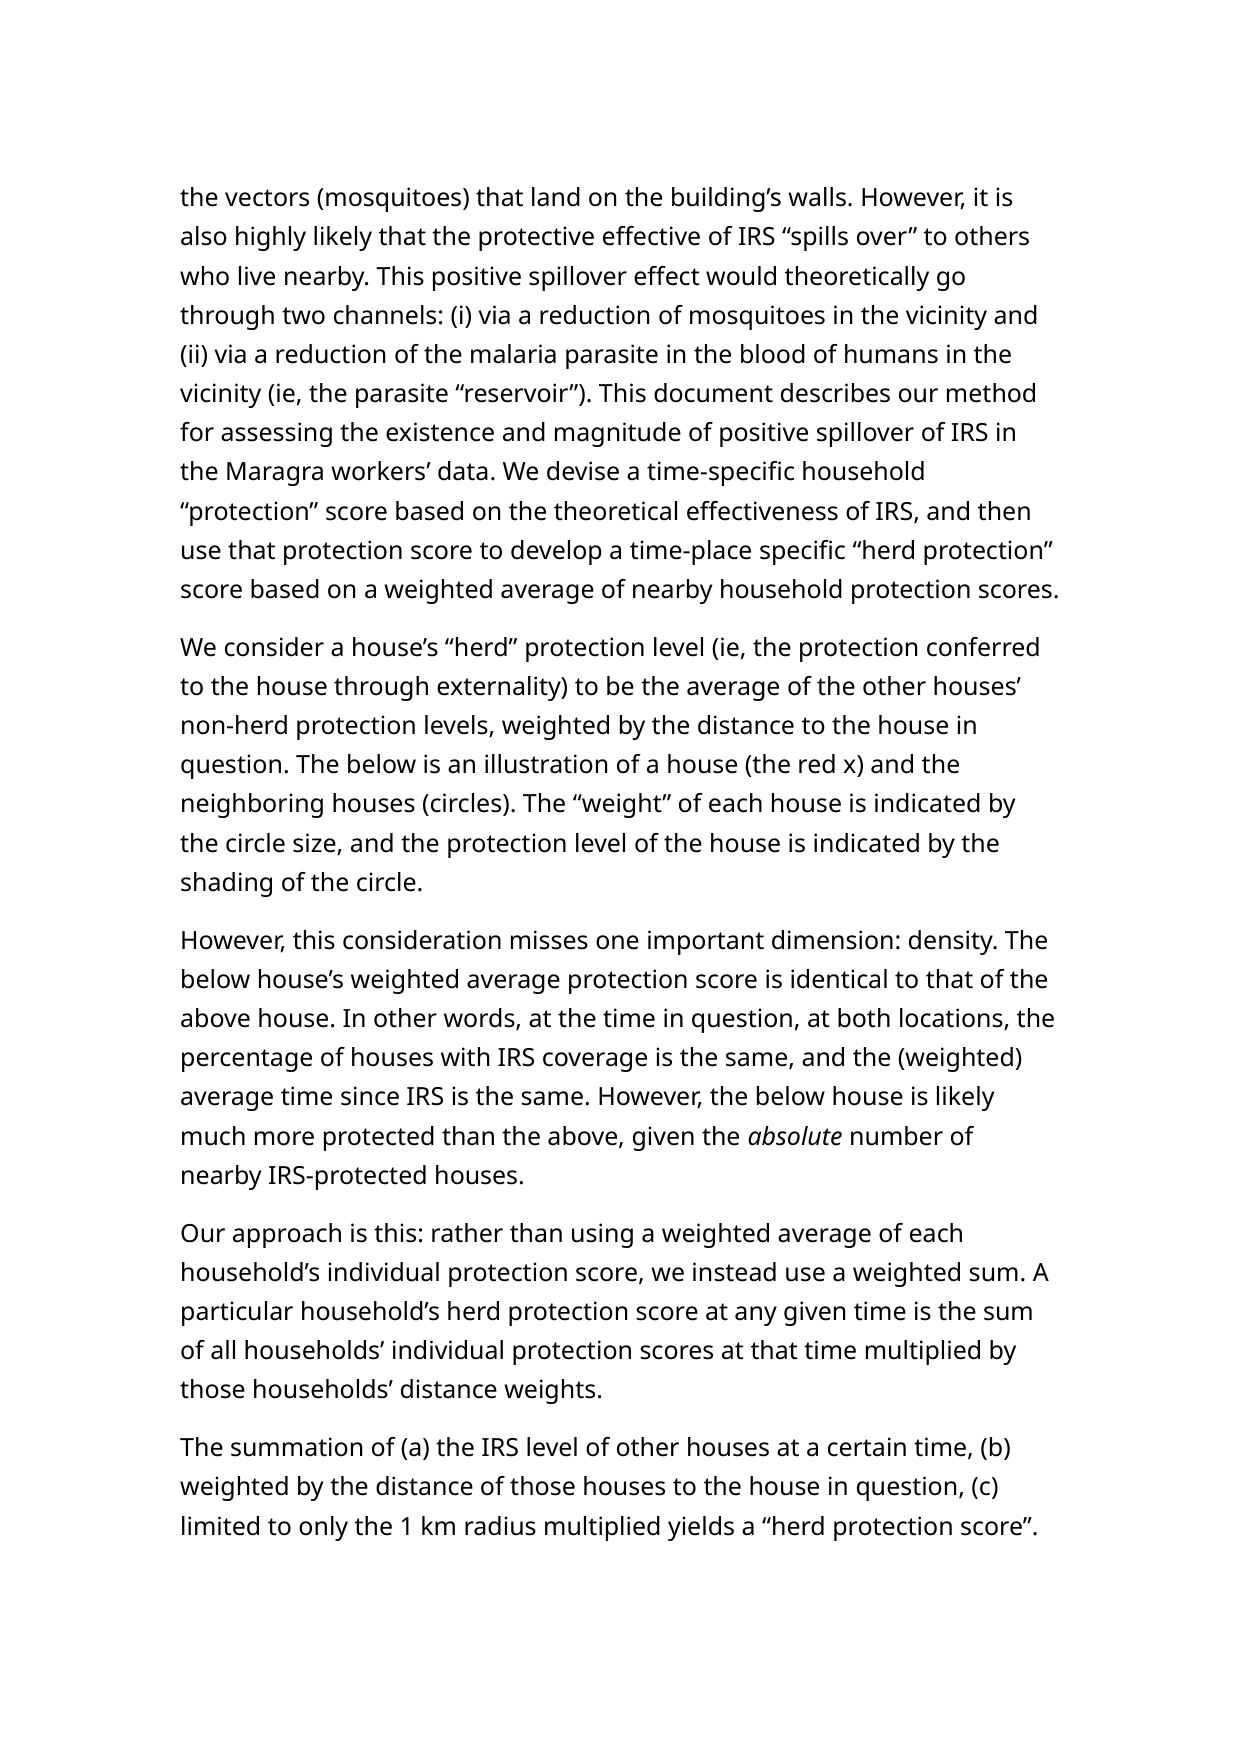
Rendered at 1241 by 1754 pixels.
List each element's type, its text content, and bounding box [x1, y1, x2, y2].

text We consider a house’s “herd” protection level (ie, the protection conferred to the house through externality) to be the average of the other houses’ non-herd protection levels, weighted by the distance to the house in question. The below is an illustration of a house (the red x) and the neighboring houses (circles). The “weight” of each house is indicated by the circle size, and the protection level of the house is indicated by the shading of the circle. [180, 629, 1060, 898]
text the vectors (mosquitoes) that land on the building’s walls. However, it is also highly likely that the protective effective of IRS “spills over” to others who live nearby. This positive spillover effect would theoretically go through two channels: (i) via a reduction of mosquitoes in the vicinity and (ii) via a reduction of the malaria parasite in the blood of humans in the vicinity (ie, the parasite “reservoir”). This document describes our method for assessing the existence and magnitude of positive spillover of IRS in the Maragra workers’ data. We devise a time-specific household “protection” score based on the theoretical effectiveness of IRS, and then use that protection score to develop a time-place specific “herd protection” score based on a weighted average of nearby household protection scores. [180, 180, 1060, 606]
text However, this consideration misses one important dimension: density. The below house’s weighted average protection score is identical to that of the above house. In other words, at the time in question, at both locations, the percentage of houses with IRS coverage is the same, and the (weighted) average time since IRS is the same. However, the below house is likely much more protected than the above, given the absolute number of nearby IRS-protected houses. [180, 922, 1060, 1191]
text The summation of (a) the IRS level of other houses at a certain time, (b) weighted by the distance of those houses to the house in question, (c) limited to only the 1 km radius multiplied yields a “herd protection score”. [180, 1430, 1060, 1542]
text Our approach is this: rather than using a weighted average of each household’s individual protection score, we instead use a weighted sum. A particular household’s herd protection score at any given time is the sum of all households’ individual protection scores at that time multiplied by those households’ distance weights. [180, 1215, 1060, 1406]
